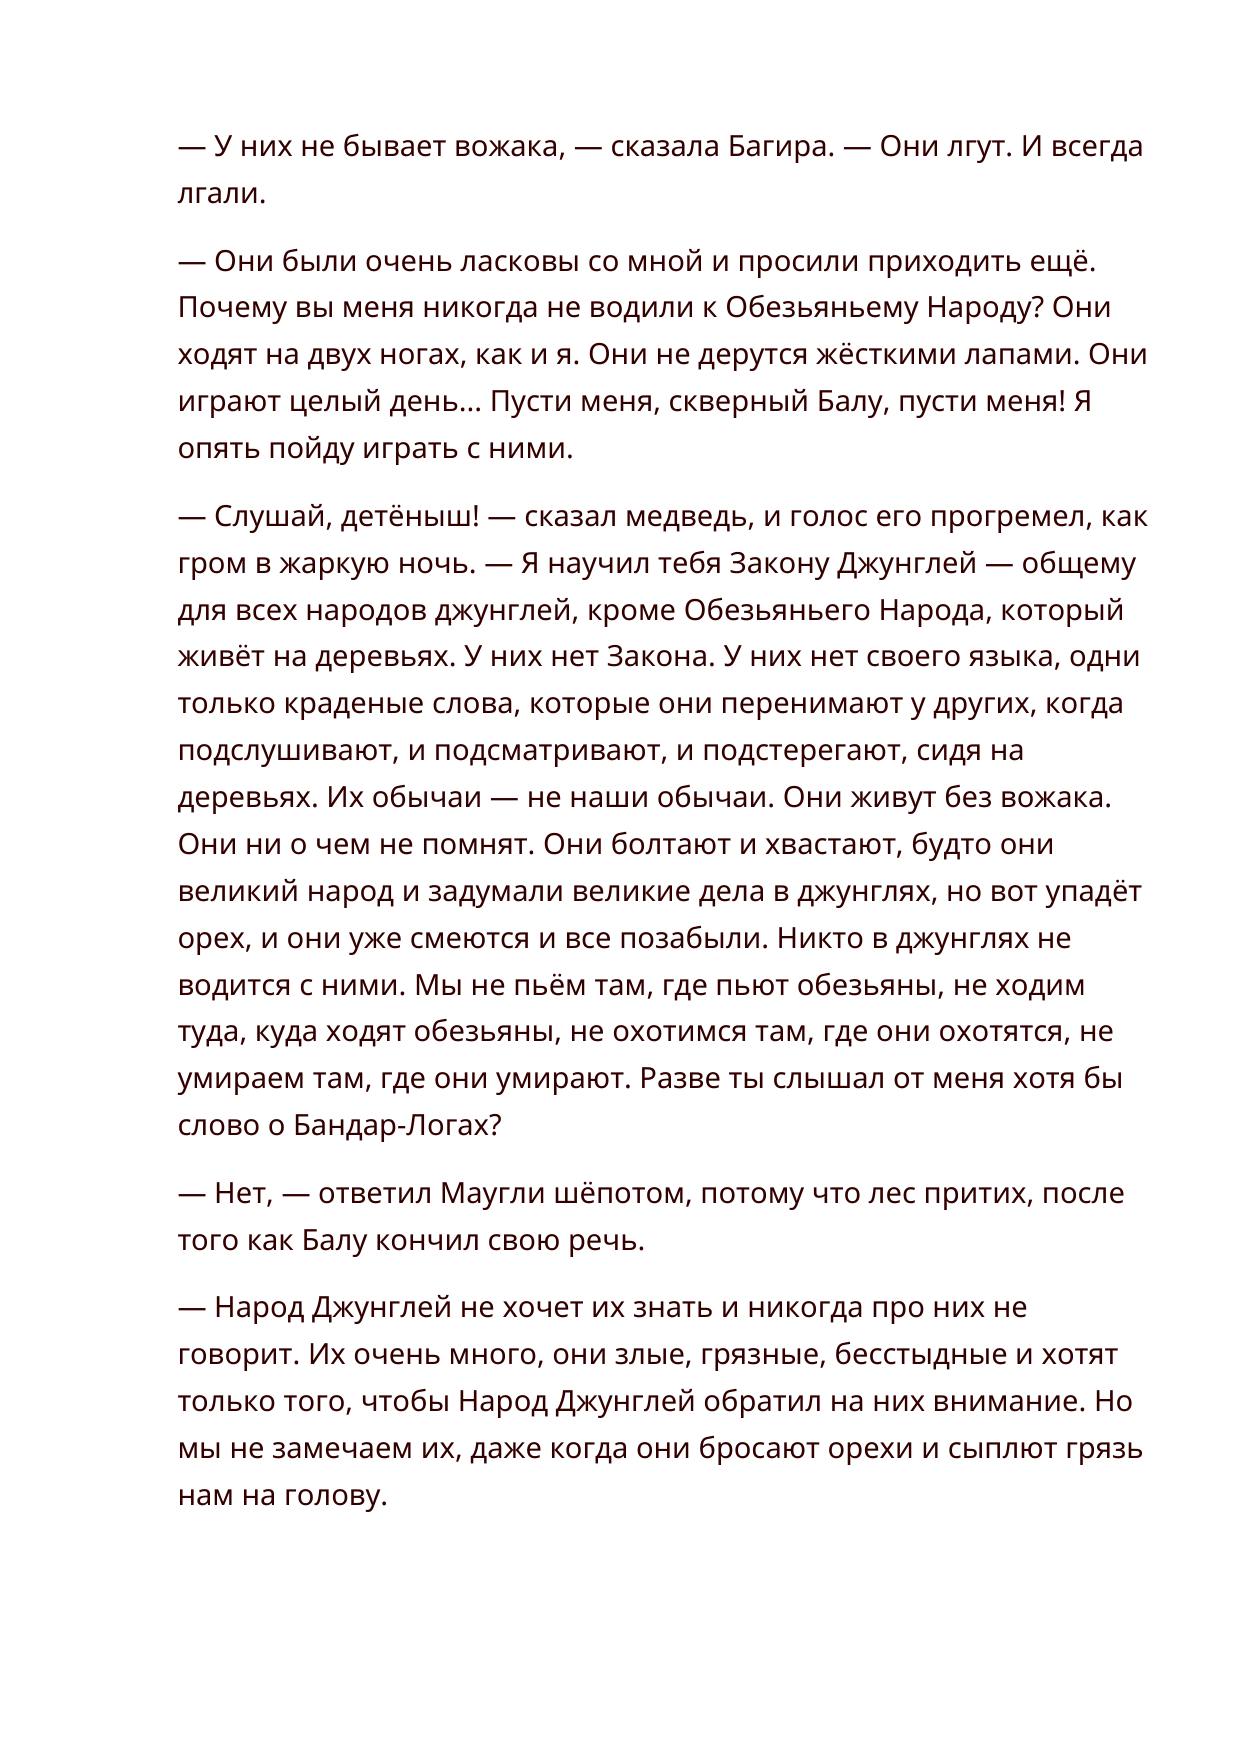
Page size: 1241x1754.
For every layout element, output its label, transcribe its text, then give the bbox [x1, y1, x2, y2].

text — Слушай, детёныш! — сказал медведь, и голос его прогремел, как гром в жаркую ночь. — Я научил тебя Закону Джунглей — общему для всех народов джунглей, кроме Обезьяньего Народа, который живёт на деревьях. У них нет Закона. У них нет своего языка, одни только краденые слова, которые они перенимают у других, когда подслушивают, и подсматривают, и подстерегают, сидя на деревьях. Их обычаи — не наши обычаи. Они живут без вожака. Они ни о чем не помнят. Они болтают и хвастают, будто они великий народ и задумали великие дела в джунглях, но вот упадёт орех, и они уже смеются и все позабыли. Никто в джунглях не водится с ними. Мы не пьём там, где пьют обезьяны, не ходим туда, куда ходят обезьяны, не охотимся там, где они охотятся, не умираем там, где они умирают. Разве ты слышал от меня хотя бы слово о Бандар-Логах? [177, 488, 1152, 1144]
text — У них не бывает вожака, — сказала Багира. — Они лгут. И всегда лгали. [177, 118, 1152, 212]
text — Они были очень ласковы со мной и просили приходить ещё. Почему вы меня никогда не водили к Обезьяньему Народу? Они ходят на двух ногах, как и я. Они не дерутся жёсткими лапами. Они играют целый день... Пусти меня, скверный Балу, пусти меня! Я опять пойду играть с ними. [177, 233, 1152, 467]
text — Народ Джунглей не хочет их знать и никогда про них не говорит. Их очень много, они злые, грязные, бесстыдные и хотят только того, чтобы Народ Джунглей обратил на них внимание. Но мы не замечаем их, даже когда они бросают орехи и сыплют грязь нам на голову. [177, 1279, 1152, 1514]
text — Нет, — ответил Маугли шёпотом, потому что лес притих, после того как Балу кончил свою речь. [177, 1165, 1152, 1259]
